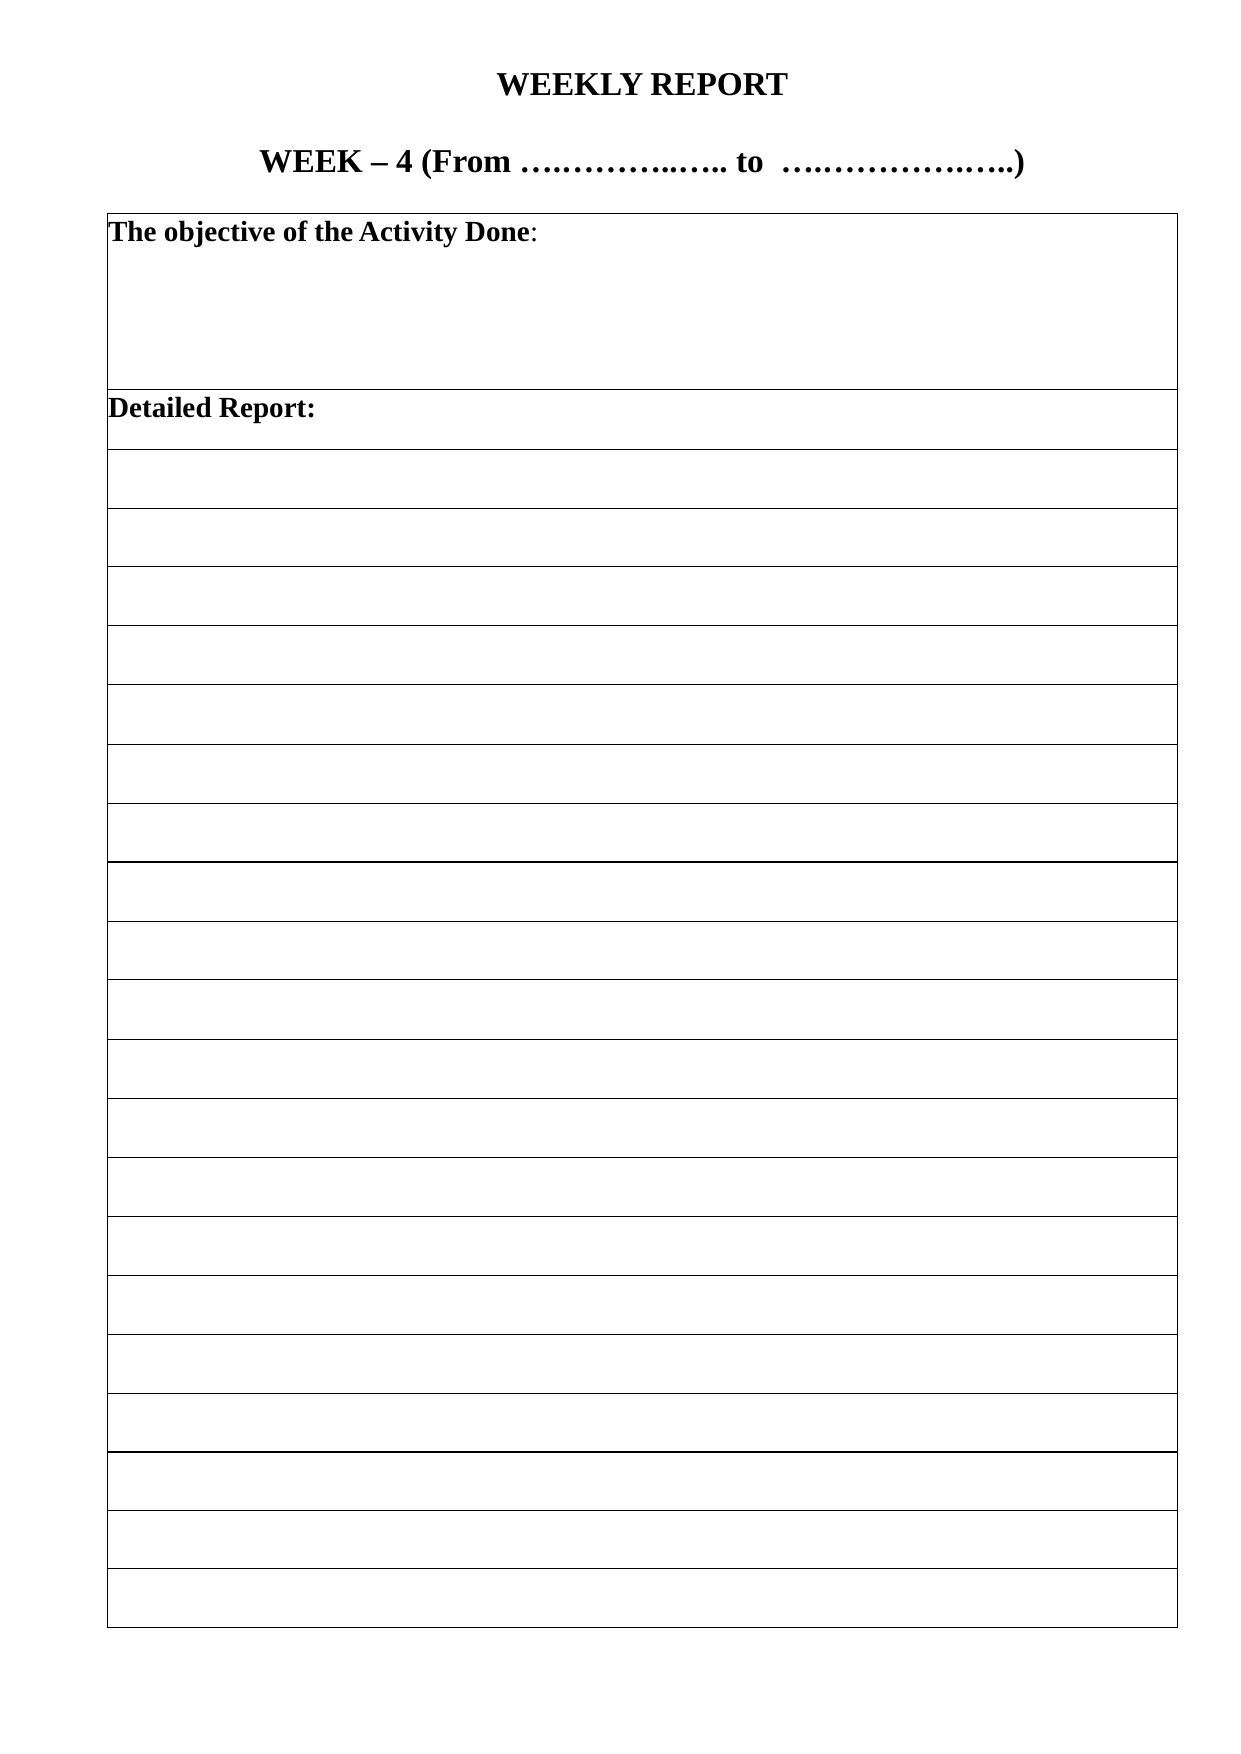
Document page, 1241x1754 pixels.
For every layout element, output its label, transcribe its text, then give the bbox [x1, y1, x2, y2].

table_cell [108, 1453, 1177, 1510]
table_cell [108, 450, 1177, 507]
table_cell [108, 567, 1177, 625]
table_header The objective of the Activity Done: [108, 214, 1177, 389]
table_cell [108, 685, 1177, 743]
table_cell [108, 1158, 1177, 1216]
table_cell [108, 980, 1177, 1038]
table_cell [108, 1217, 1177, 1274]
text WEEKLY REPORT [96, 64, 1188, 103]
table_cell [108, 626, 1177, 684]
table_cell [108, 1099, 1177, 1157]
text WEEK – 4 (From ….………..….. to ….………….…..) [96, 141, 1188, 179]
table_cell [108, 1276, 1177, 1333]
table_cell Detailed Report: [108, 390, 1177, 448]
table_cell [108, 745, 1177, 802]
table_cell [108, 1569, 1177, 1627]
table_cell [108, 1040, 1177, 1097]
table_cell [108, 1394, 1177, 1451]
table_cell [108, 863, 1177, 921]
table_cell [108, 1511, 1177, 1568]
table_cell [108, 509, 1177, 566]
table_cell [108, 1335, 1177, 1392]
table_cell [108, 804, 1177, 861]
table_cell [108, 922, 1177, 979]
